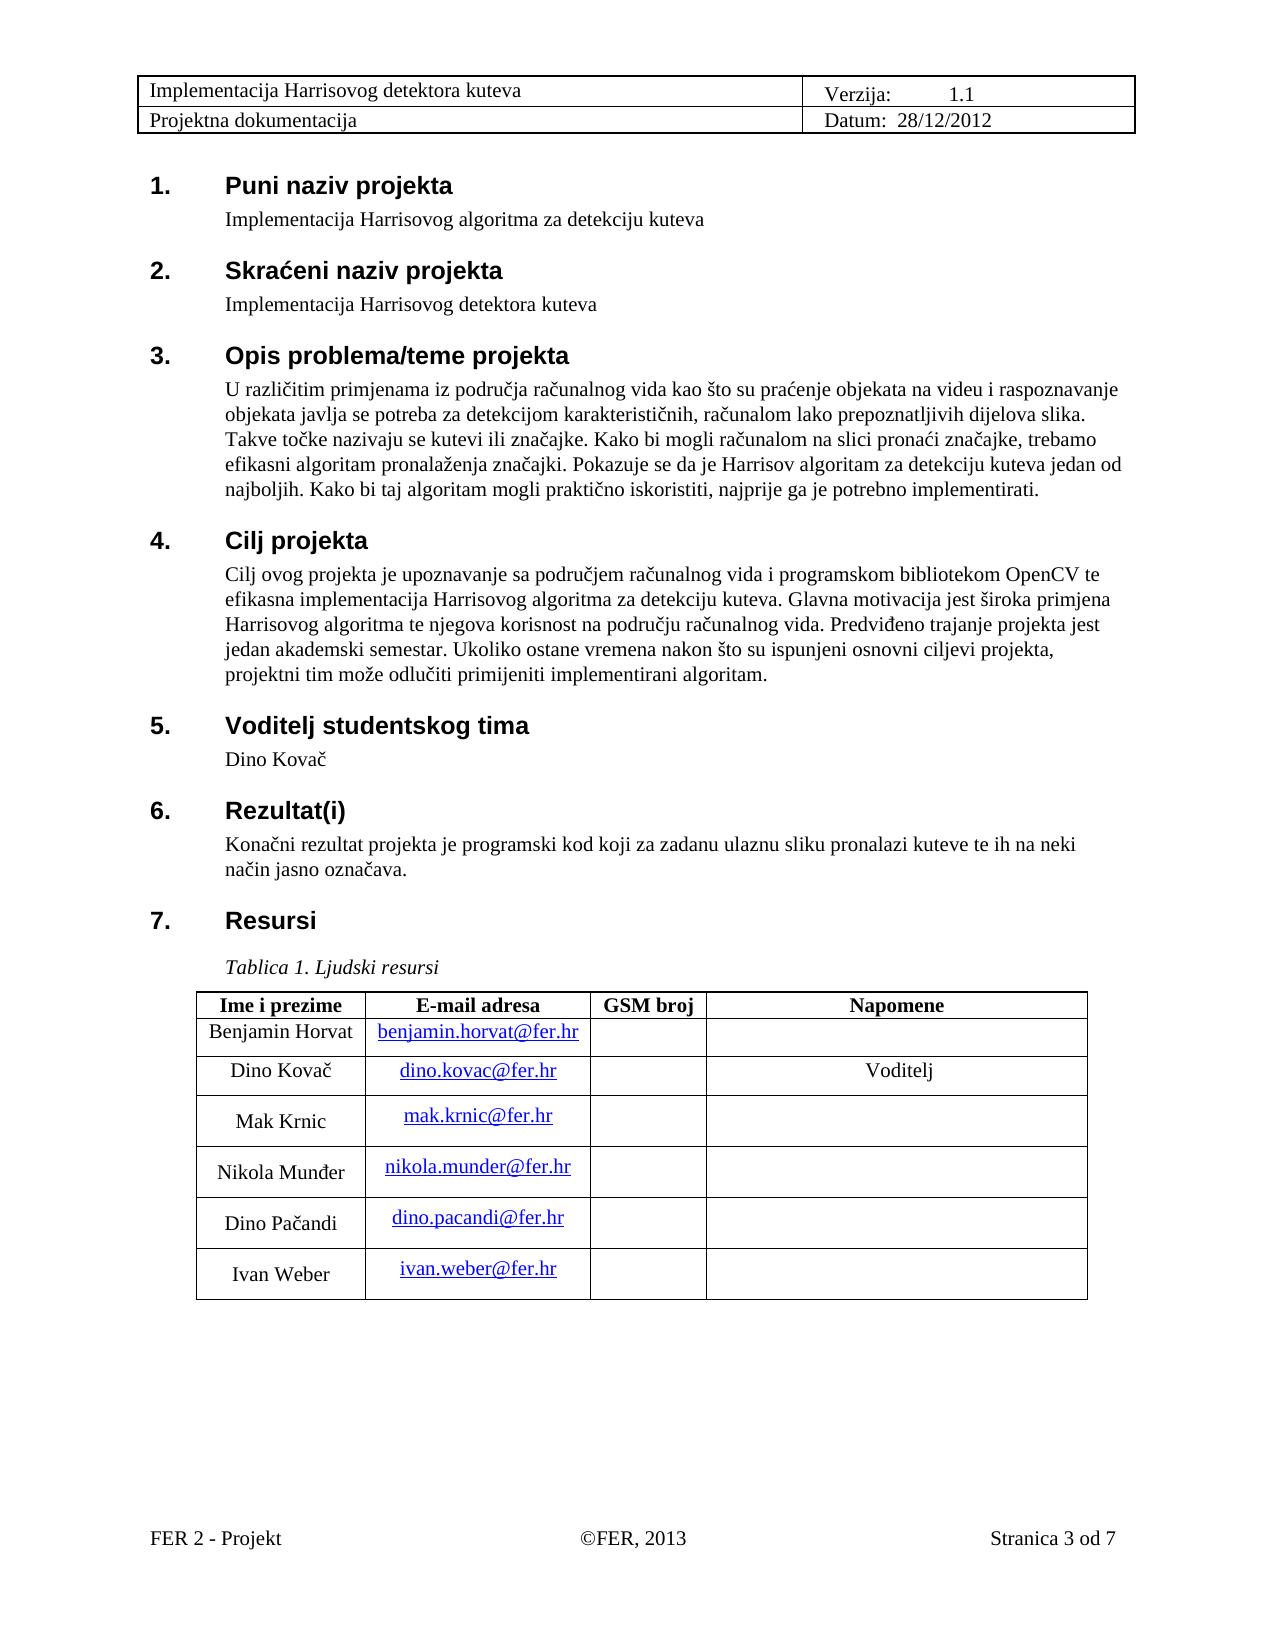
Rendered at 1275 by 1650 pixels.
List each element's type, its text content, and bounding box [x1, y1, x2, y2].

text Tablica 1. Ljudski resursi [150, 954, 1125, 979]
table_cell benjamin.horvat@fer.hr [366, 1019, 590, 1056]
table_cell [591, 1096, 706, 1146]
table_cell [591, 1198, 706, 1248]
table_header E-mail adresa [366, 993, 590, 1017]
subtitle Cilj projekta [150, 526, 1125, 555]
text Implementacija Harrisovog detektora kuteva [225, 291, 1125, 316]
subtitle Skraćeni naziv projekta [150, 256, 1125, 285]
table_cell [591, 1249, 706, 1299]
table_cell mak.krnic@fer.hr [366, 1096, 590, 1146]
table_cell nikola.munder@fer.hr [366, 1147, 590, 1197]
table_cell dino.pacandi@fer.hr [366, 1198, 590, 1248]
subtitle Puni naziv projekta [150, 171, 1125, 200]
table_cell Mak Krnic [197, 1096, 365, 1146]
table_cell Nikola Munđer [197, 1147, 365, 1197]
text Cilj ovog projekta je upoznavanje sa područjem računalnog vida i programskom bibliotekom OpenCV te efikasna implementacija Harrisovog algoritma za detekciju kuteva. Glavna motivacija jest široka primjena Harrisovog algoritma te njegova korisnost na području računalnog vida. Predviđeno trajanje projekta jest jedan akademski semestar. Ukoliko ostane vremena nakon što su ispunjeni osnovni ciljevi projekta, projektni tim može odlučiti primijeniti implementirani algoritam. [225, 561, 1125, 686]
table_cell Voditelj [707, 1057, 1087, 1094]
subtitle Resursi [150, 906, 1125, 935]
text Konačni rezultat projekta je programski kod koji za zadanu ulaznu sliku pronalazi kuteve te ih na neki način jasno označava. [225, 831, 1125, 881]
table_cell [707, 1198, 1087, 1248]
table_cell [707, 1096, 1087, 1146]
table_cell [591, 1057, 706, 1094]
table_cell [591, 1019, 706, 1056]
table_cell Dino Kovač [197, 1057, 365, 1094]
text U različitim primjenama iz područja računalnog vida kao što su praćenje objekata na videu i raspoznavanje objekata javlja se potreba za detekcijom karakterističnih, računalom lako prepoznatljivih dijelova slika. Takve točke nazivaju se kutevi ili značajke. Kako bi mogli računalom na slici pronaći značajke, trebamo efikasni algoritam pronalaženja značajki. Pokazuje se da je Harrisov algoritam za detekciju kuteva jedan od najboljih. Kako bi taj algoritam mogli praktično iskoristiti, najprije ga je potrebno implementirati. [225, 376, 1125, 501]
table_cell Ivan Weber [197, 1249, 365, 1299]
table_header Napomene [707, 993, 1087, 1017]
table_cell Dino Pačandi [197, 1198, 365, 1248]
table_cell Benjamin Horvat [197, 1019, 365, 1056]
table_header Ime i prezime [197, 993, 365, 1017]
subtitle Rezultat(i) [150, 796, 1125, 825]
table_cell [707, 1019, 1087, 1056]
table_cell dino.kovac@fer.hr [366, 1057, 590, 1094]
subtitle Opis problema/teme projekta [150, 341, 1125, 370]
text Dino Kovač [225, 746, 1125, 771]
table_cell ivan.weber@fer.hr [366, 1249, 590, 1299]
table_cell [591, 1147, 706, 1197]
table_cell [707, 1147, 1087, 1197]
table_cell [707, 1249, 1087, 1299]
table_header GSM broj [591, 993, 706, 1017]
subtitle Voditelj studentskog tima [150, 711, 1125, 740]
text Implementacija Harrisovog algoritma za detekciju kuteva [225, 206, 1125, 231]
